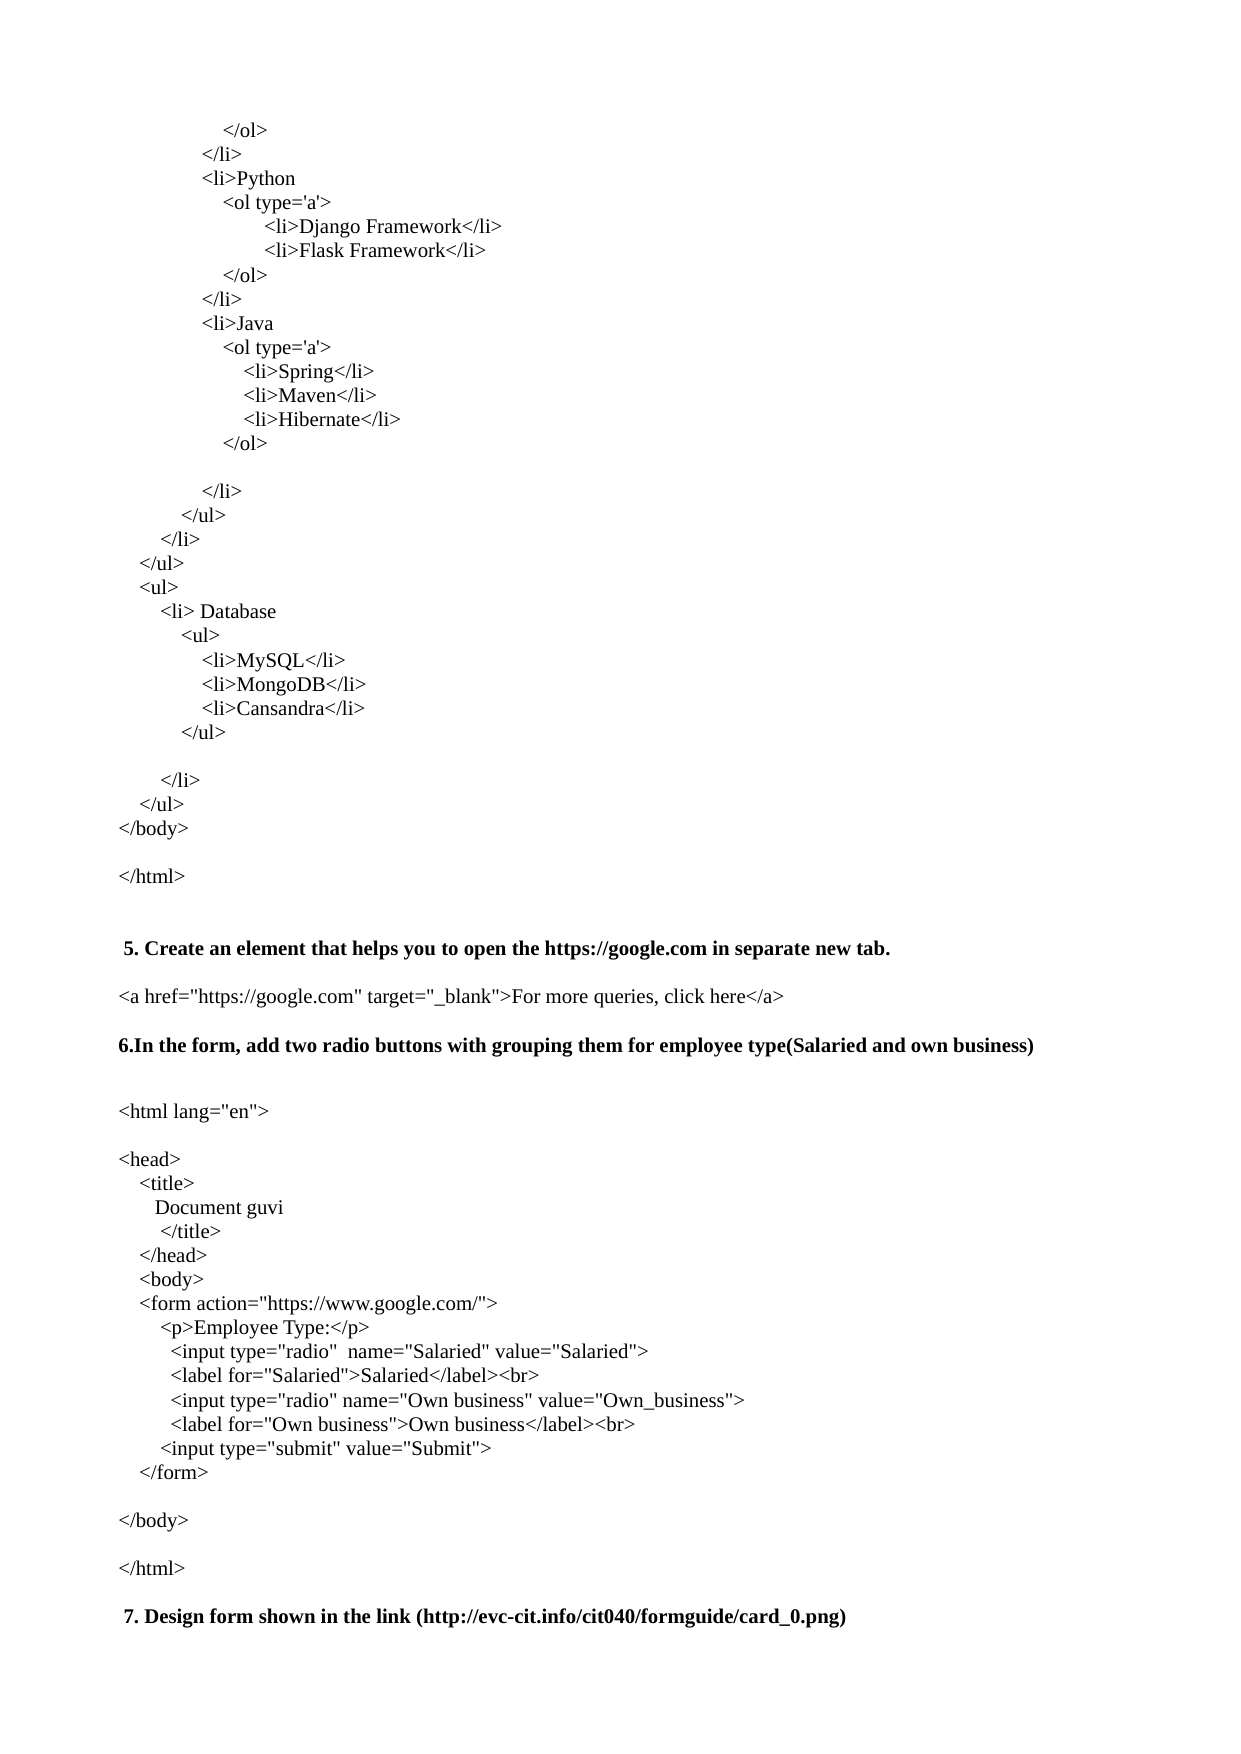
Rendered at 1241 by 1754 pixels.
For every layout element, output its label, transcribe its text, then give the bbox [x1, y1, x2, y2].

text </ul> [118, 792, 1122, 816]
text <a href="https://google.com" target="_blank">For more queries, click here</a> [118, 984, 1122, 1008]
text <li>Spring</li> [118, 359, 1122, 383]
text </html> [118, 1556, 1122, 1580]
text </ol> [118, 262, 1122, 287]
text <ol type='a'> [118, 190, 1122, 214]
text <li>Hibernate</li> [118, 407, 1122, 431]
text </ul> [118, 503, 1122, 527]
text <input type="radio" name="Own business" value="Own_business"> [118, 1387, 1122, 1412]
text 6.In the form, add two radio buttons with grouping them for employee type(Salaried and own business) [118, 1032, 1122, 1057]
text <li>Python [118, 166, 1122, 190]
text <li>Django Framework</li> [118, 214, 1122, 238]
text </ol> [118, 431, 1122, 455]
text </li> [118, 479, 1122, 503]
text <input type="radio" name="Salaried" value="Salaried"> [118, 1339, 1122, 1363]
text </head> [118, 1243, 1122, 1267]
text <head> [118, 1147, 1122, 1171]
text </title> [118, 1219, 1122, 1243]
text 7. Design form shown in the link (http://evc-cit.info/cit040/formguide/card_0.png) [118, 1604, 1122, 1628]
text <li>Maven</li> [118, 383, 1122, 407]
text <ul> [118, 575, 1122, 599]
text Document guvi [118, 1195, 1122, 1219]
text <li> Database [118, 599, 1122, 623]
text <label for="Own business">Own business</label><br> [118, 1412, 1122, 1436]
text </body> [118, 816, 1122, 840]
text </html> [118, 864, 1122, 888]
text <li>Flask Framework</li> [118, 238, 1122, 262]
text </form> [118, 1460, 1122, 1484]
text <body> [118, 1267, 1122, 1291]
text <html lang="en"> [118, 1099, 1122, 1123]
text <li>MongoDB</li> [118, 672, 1122, 696]
text <form action="https://www.google.com/"> [118, 1291, 1122, 1315]
text <li>Java [118, 311, 1122, 335]
text </li> [118, 527, 1122, 551]
text </ul> [118, 720, 1122, 744]
text <input type="submit" value="Submit"> [118, 1436, 1122, 1460]
text <ul> [118, 623, 1122, 647]
text <li>MySQL</li> [118, 647, 1122, 672]
text <label for="Salaried">Salaried</label><br> [118, 1363, 1122, 1387]
text 5. Create an element that helps you to open the https://google.com in separate new tab. [118, 936, 1122, 960]
text </ol> [118, 118, 1122, 142]
text </li> [118, 287, 1122, 311]
text </body> [118, 1508, 1122, 1532]
text </ul> [118, 551, 1122, 575]
text </li> [118, 142, 1122, 166]
text <ol type='a'> [118, 335, 1122, 359]
text <title> [118, 1171, 1122, 1195]
text <p>Employee Type:</p> [118, 1315, 1122, 1339]
text </li> [118, 768, 1122, 792]
text <li>Cansandra</li> [118, 696, 1122, 720]
